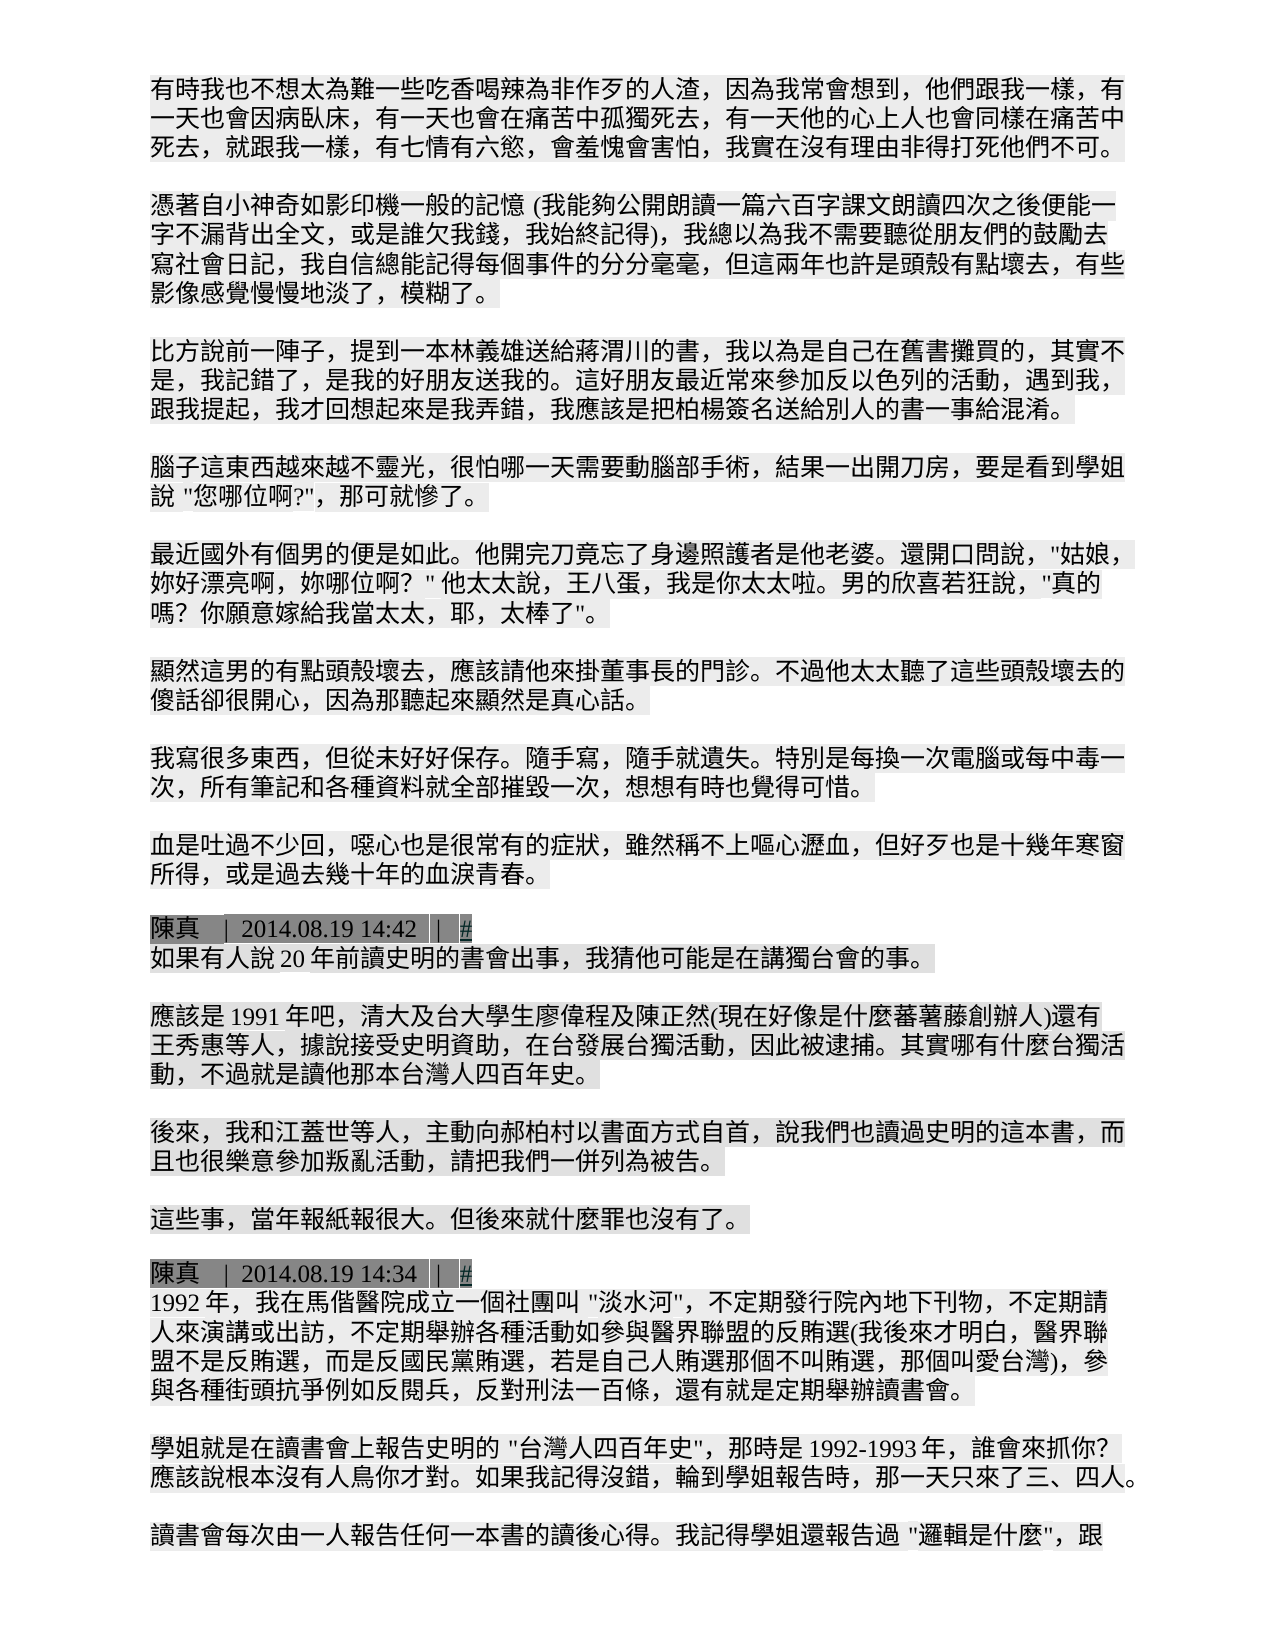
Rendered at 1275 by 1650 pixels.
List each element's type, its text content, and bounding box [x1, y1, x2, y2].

text 黨外時，三十多年前了，當時很多朋友常勸我說，陳真你寫東西比講話還快，怎麼不寫日記？每天逐一把種種經歷和見聞寫下，日積月累之後會是一些具有參考價值的史料。 但我始終沒這麼做，因為就如齊克果所說，"生命往前走，但生命的意義卻只能回頭往後看才看得清楚。" 當下一刻，當你在歷史之中，你看不清狀況，看不清重點。 假設現在要你每天記錄巴勒網，其實除了寫下 "諸事如常，乏善可陳"之外，你也不知道要記下什麼，因為你沒法穿越時光，走在時間的前面回過頭來看自己。 我喜歡的詩人不多，大約就是奧地利的R.M.Rilke、中國的北島，還有十九世紀初的英國詩人John Keats(濟慈)。濟慈只活了26歲，死於異鄉羅馬；跟我一樣，因為貧窮，自小無家可歸，健康摧殘，飽受病痛折磨，加上當年醫學還不是很進步，因而早逝。 濟慈的詩作被當時的詩壇專家們，用很誇張惡毒的字眼評論說，世界上竟然有人能夠把詩寫得這麼爛，那也真是很不簡單。 珍康萍在濟慈的傳記電影"璀璨情詩(Bright Star)(強烈推薦，務必準備眼淚瓶)的片尾提到，濟慈一直到他死去都始終以為自己是個失敗作家，但他後來卻成為浪漫主義的代表。 就如沈從文老是不斷大量投稿卻一再被退稿，引來雜誌社內部傳為笑柄一樣。維根斯坦的Tractatus手稿最初是送給自己的母校劍橋出版社，劍橋拒絕刊登，原因是，"經過專家審核，確認該書毫無學術價值"。 後來是學術界的王--羅素，強力推薦才得以在其它出版社出版。但維根斯坦很生氣，因為他認為羅素對他寫的東西 "一個字也不懂"。 當年還有個大牌哲學教授，名字我想記都記不住了，因為大概已經沒有人記得此人。這哲學家一度在劍橋教書，據說他每次在校園遇到維根斯坦時，就會面露鄙夷，鼻子發出不屑的怪聲，經常對外表示他對維根斯坦哲學能力上的不屑。 上個月，我來到北京，找到東堂子胡同，沈從文和張兆和在這裏住了三十幾年。門牌號碼還在，但沈從文舊宅已徹底拆除，變成一般民宅。我來到此駐足許久，剛好有個居民從裏頭走出來，一個男的。 我上前搭訕，問他說，你知不知道這裏原本住些什麼人。他說：不知道。我說，住沈從文。他說：沒聽過。原本想多問，但他答完話就不搭理我了。 時間是這樣一種東西，當它載著你往前飛時，你其實是什麼也看不見的。生命儘管往前走，但生命的意義卻只能回頭察看才能理解。例如我到了某個歲數，也終於才多少明白父母當年在我這個歲數時的心境和心情。 例如我小時候總以為大人是不愛玩也不愛吃的，一直到我自己成為大人，我才明白，這一代人跟那一代人有些東西十分不同，有些事卻始終沒兩樣。我能活多久，怕也要愛玩愛吃多久，上一代人豈有可能例外？他們埋首工作，但內心愛戀想望等等等，跟小孩並無不同。 有時我也不想太為難一些吃香喝辣為非作歹的人渣，因為我常會想到，他們跟我一樣，有一天也會因病臥床，有一天也會在痛苦中孤獨死去，有一天他的心上人也會同樣在痛苦中死去，就跟我一樣，有七情有六慾，會羞愧會害怕，我實在沒有理由非得打死他們不可。 憑著自小神奇如影印機一般的記憶 (我能夠公開朗讀一篇六百字課文朗讀四次之後便能一字不漏背出全文，或是誰欠我錢，我始終記得)，我總以為我不需要聽從朋友們的鼓勵去寫社會日記，我自信總能記得每個事件的分分毫毫，但這兩年也許是頭殼有點壞去，有些影像感覺慢慢地淡了，模糊了。 比方說前一陣子，提到一本林義雄送給蔣渭川的書，我以為是自己在舊書攤買的，其實不是，我記錯了，是我的好朋友送我的。這好朋友最近常來參加反以色列的活動，遇到我，跟我提起，我才回想起來是我弄錯，我應該是把柏楊簽名送給別人的書一事給混淆。 腦子這東西越來越不靈光，很怕哪一天需要動腦部手術，結果一出開刀房，要是看到學姐說 "您哪位啊?"，那可就慘了。 最近國外有個男的便是如此。他開完刀竟忘了身邊照護者是他老婆。還開口問說，"姑娘，妳好漂亮啊，妳哪位啊？" 他太太說，王八蛋，我是你太太啦。男的欣喜若狂說，"真的嗎？你願意嫁給我當太太，耶，太棒了"。 顯然這男的有點頭殼壞去，應該請他來掛董事長的門診。不過他太太聽了這些頭殼壞去的傻話卻很開心，因為那聽起來顯然是真心話。 我寫很多東西，但從未好好保存。隨手寫，隨手就遺失。特別是每換一次電腦或每中毒一次，所有筆記和各種資料就全部摧毀一次，想想有時也覺得可惜。 血是吐過不少回，噁心也是很常有的症狀，雖然稱不上嘔心瀝血，但好歹也是十幾年寒窗所得，或是過去幾十年的血淚青春。 [150, 75, 1125, 889]
text 如果有人說20年前讀史明的書會出事，我猜他可能是在講獨台會的事。 應該是1991年吧，清大及台大學生廖偉程及陳正然(現在好像是什麼蕃薯藤創辦人)還有王秀惠等人，據說接受史明資助，在台發展台獨活動，因此被逮捕。其實哪有什麼台獨活動，不過就是讀他那本台灣人四百年史。 後來，我和江蓋世等人，主動向郝柏村以書面方式自首，說我們也讀過史明的這本書，而且也很樂意參加叛亂活動，請把我們一併列為被告。 這些事，當年報紙報很大。但後來就什麼罪也沒有了。 [150, 944, 1125, 1234]
text 陳真 | 2014.08.19 14:42 | # [150, 914, 1125, 944]
text 1992年，我在馬偕醫院成立一個社團叫 "淡水河"，不定期發行院內地下刊物，不定期請人來演講或出訪，不定期舉辦各種活動如參與醫界聯盟的反賄選(我後來才明白，醫界聯盟不是反賄選，而是反國民黨賄選，若是自己人賄選那個不叫賄選，那個叫愛台灣)，參與各種街頭抗爭例如反閱兵，反對刑法一百條，還有就是定期舉辦讀書會。 學姐就是在讀書會上報告史明的 "台灣人四百年史"，那時是1992-1993年，誰會來抓你？應該說根本沒有人鳥你才對。如果我記得沒錯，輪到學姐報告時，那一天只來了三、四人。 讀書會每次由一人報告任何一本書的讀後心得。我記得學姐還報告過 "邏輯是什麼"，跟殷海光有關。我報告過非暴力抗爭、核電問題。參加的醫師和護士，多則將近十人，少則三、四人，跟我們現在的巴勒網規模差不多。 我還帶大家去過黃紀男的家，聽他講起當年在美軍當翻譯，講他和麥克阿瑟，講他上書聯合國要求台灣託管，講刑求，講黑牢，講廖文毅，講人情冷暖...等等。 記得有一次，他在大家面前講到刑求，突然情緒很激動，拉下褲頭，有點失態，顧不得在場幾位護士，當場露出臀部和大腿上一些大面積深黑色的疤，刑求留下的。 黃老先生的女兒在耶魯圖書館工作，身邊無人。我知道他寂寞，因此常常和他通信，或是帶朋友和同學去找他，聽他說話。他常送我照片，他對於那些照片總有許多歷史背景說明，對過往種種懷有很深的感情，那是一些打從他年輕時就拍下的照片。照片背後總是很老式作風地寫著：吾友阿真或吾友陳真惠存。 黃紀男畢業於東京大學，學識好，為人謙和，總是笑臉迎人，宛若春風，遇有同學或同事未婚或沒有男女朋友的，他還會私下問我要不要他們幫忙介紹。這樣一個謙和善良的人，卻十足是個烈士，個性剛烈正直，一生被判了兩次死刑，三度入獄，坐了二十幾年牢。 馬偕醫院屬長老教會，不是很愛台灣嗎？那時候可一點也不愛，一看到只要略微有批評政府之嫌疑的活動，一概禁止在院內張貼任何活動訊息，忠黨愛國得不得了，在管控思想與言論方面，比警備總部還嚴格。 歷史是這麼一回事。只要誰當了家，成為主流，便開始把歷史當成八點檔連續劇那樣瞎掰，根據當下的政治需要與私人利益，任意改寫，於是乎，突然冒出一大堆人都是當年的英雄好漢，其實全是胡扯。那是小說，不是歷史。 雖然我始終相信歷史一如社會學，本質上與小說無異，但這並不意味著基本事實架構可以任意虛構瞎掰。明明當年是統治者的混蛋幫凶，明明當年就是在那些胡作非為的媒體上整天迫害忠良，明明當年就是連屁都不敢放一聲的文人、教授、名人，現在個個竟然都能說出一大堆當年自己如何參與革命的偉大經歷，或是出版一些純屬瞎掰的什麼學運書籍，憑空製造純屬虛構的所謂學運明星、學運領袖等等等。 各式各樣的胡扯。歷史不但像小說，簡直就像八點檔的廉價連續劇。除了人物性別正確，其它無一是真。 誰掌握了瞎掰歷史的權力，誰大約就能盤據島上為非作歹吃香喝辣五十年。但我仍然始終一點：上天會紀念這一切。 [150, 1288, 1125, 1551]
text 陳真 | 2014.08.19 14:34 | # [150, 1259, 1125, 1288]
